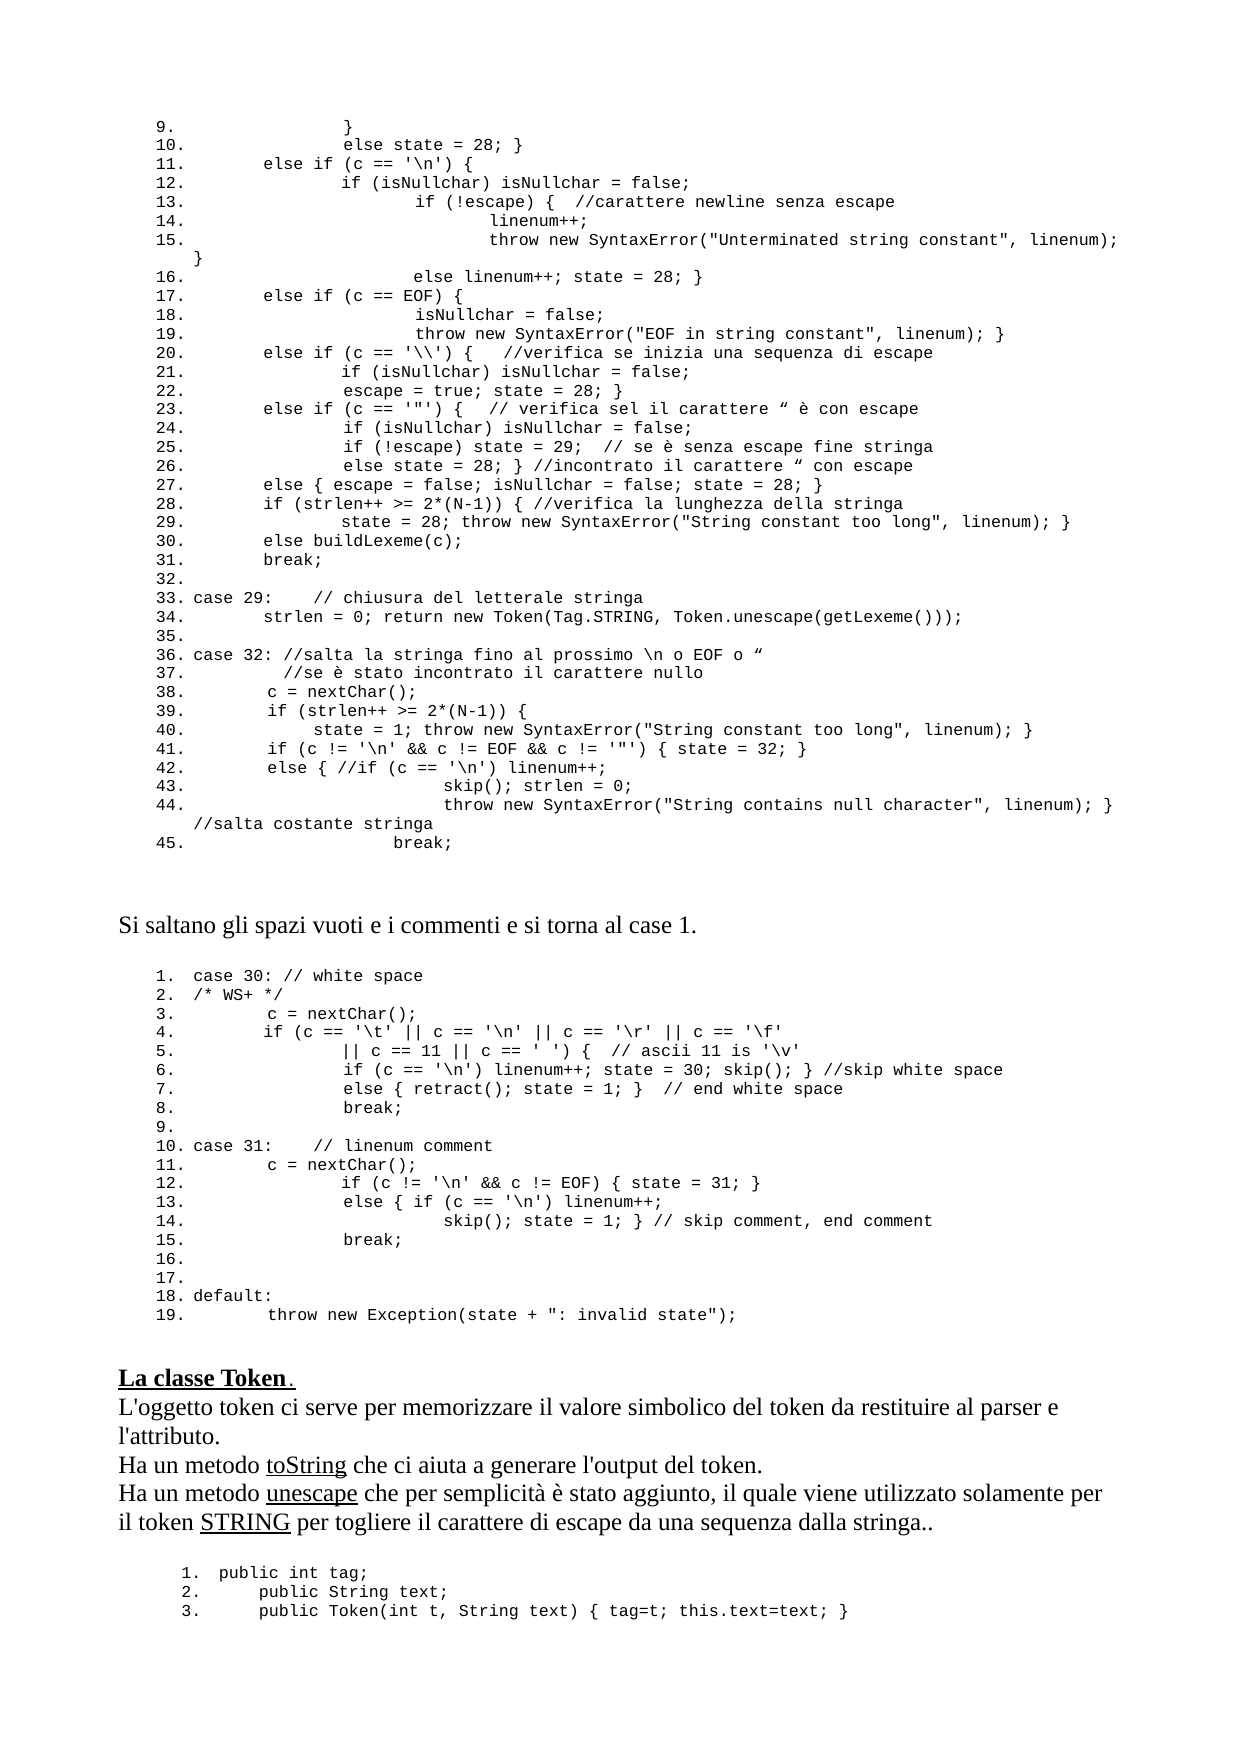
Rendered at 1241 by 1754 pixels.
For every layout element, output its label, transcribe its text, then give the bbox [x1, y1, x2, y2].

list c = nextChar(); [156, 1005, 1122, 1024]
list strlen = 0; return new Token(Tag.STRING, Token.unescape(getLexeme())); [156, 608, 1122, 627]
list public Token(int t, String text) { tag=t; this.text=text; } [181, 1602, 1122, 1621]
list throw new Exception(state + ": invalid state"); [156, 1307, 1122, 1326]
list throw new SyntaxError("Unterminated string constant", linenum); } [156, 231, 1122, 269]
list state = 28; throw new SyntaxError("String constant too long", linenum); } [156, 514, 1122, 533]
list //se è stato incontrato il carattere nullo [156, 665, 1122, 684]
text Ha un metodo toString che ci aiuta a generare l'output del token. [118, 1450, 1122, 1478]
list if (isNullchar) isNullchar = false; [156, 175, 1122, 193]
list isNullchar = false; [156, 307, 1122, 326]
list else buildLexeme(c); [156, 533, 1122, 552]
list if (c != '\n' && c != EOF) { state = 31; } [156, 1175, 1122, 1194]
list case 30: // white space [156, 967, 1122, 986]
list else if (c == '"') { // verifica sel il carattere “ è con escape [156, 401, 1122, 420]
list if (isNullchar) isNullchar = false; [156, 420, 1122, 439]
list else state = 28; } [156, 137, 1122, 156]
list else linenum++; state = 28; } [156, 269, 1122, 288]
list else { //if (c == '\n') linenum++; [156, 759, 1122, 778]
list else { escape = false; isNullchar = false; state = 28; } [156, 476, 1122, 495]
list case 32: //salta la stringa fino al prossimo \n o EOF o “ [156, 646, 1122, 665]
list else if (c == '\n') { [156, 156, 1122, 175]
list if (strlen++ >= 2*(N-1)) { //verifica la lunghezza della stringa [156, 495, 1122, 514]
list skip(); strlen = 0; [156, 778, 1122, 797]
list break; [156, 552, 1122, 571]
list if (c == '\t' || c == '\n' || c == '\r' || c == '\f' [156, 1024, 1122, 1043]
text La classe Token. [118, 1363, 1122, 1392]
list else if (c == EOF) { [156, 288, 1122, 307]
list else if (c == '\\') { //verifica se inizia una sequenza di escape [156, 344, 1122, 363]
list throw new SyntaxError("EOF in string constant", linenum); } [156, 326, 1122, 344]
text Ha un metodo unescape che per semplicità è stato aggiunto, il quale viene utilizzato solamente per il token STRING per togliere il carattere di escape da una sequenza dalla stringa.. [118, 1478, 1122, 1536]
list if (strlen++ >= 2*(N-1)) { [156, 703, 1122, 721]
list c = nextChar(); [156, 684, 1122, 703]
list throw new SyntaxError("String contains null character", linenum); } //salta costante stringa [156, 797, 1122, 834]
list if (!escape) { //carattere newline senza escape [156, 193, 1122, 212]
list linenum++; [156, 212, 1122, 231]
list else { if (c == '\n') linenum++; [156, 1194, 1122, 1213]
list || c == 11 || c == ' ') { // ascii 11 is '\v' [156, 1043, 1122, 1062]
list break; [156, 1099, 1122, 1118]
list state = 1; throw new SyntaxError("String constant too long", linenum); } [156, 721, 1122, 740]
list if (c == '\n') linenum++; state = 30; skip(); } //skip white space [156, 1062, 1122, 1081]
list if (!escape) state = 29; // se è senza escape fine stringa [156, 439, 1122, 457]
list if (c != '\n' && c != EOF && c != '"') { state = 32; } [156, 740, 1122, 759]
list escape = true; state = 28; } [156, 382, 1122, 401]
list skip(); state = 1; } // skip comment, end comment [156, 1213, 1122, 1231]
list default: [156, 1288, 1122, 1307]
list c = nextChar(); [156, 1156, 1122, 1175]
list case 31: // linenum comment [156, 1137, 1122, 1156]
list else { retract(); state = 1; } // end white space [156, 1081, 1122, 1099]
list if (isNullchar) isNullchar = false; [156, 363, 1122, 382]
list break; [156, 1231, 1122, 1250]
list break; [156, 834, 1122, 853]
list case 29: // chiusura del letterale stringa [156, 589, 1122, 608]
text L'oggetto token ci serve per memorizzare il valore simbolico del token da restituire al parser e l'attributo. [118, 1392, 1122, 1450]
list else state = 28; } //incontrato il carattere “ con escape [156, 457, 1122, 476]
list /* WS+ */ [156, 986, 1122, 1005]
text Si saltano gli spazi vuoti e i commenti e si torna al case 1. [118, 910, 1122, 939]
list public int tag; [181, 1565, 1122, 1583]
list public String text; [181, 1583, 1122, 1602]
list } [156, 118, 1122, 137]
